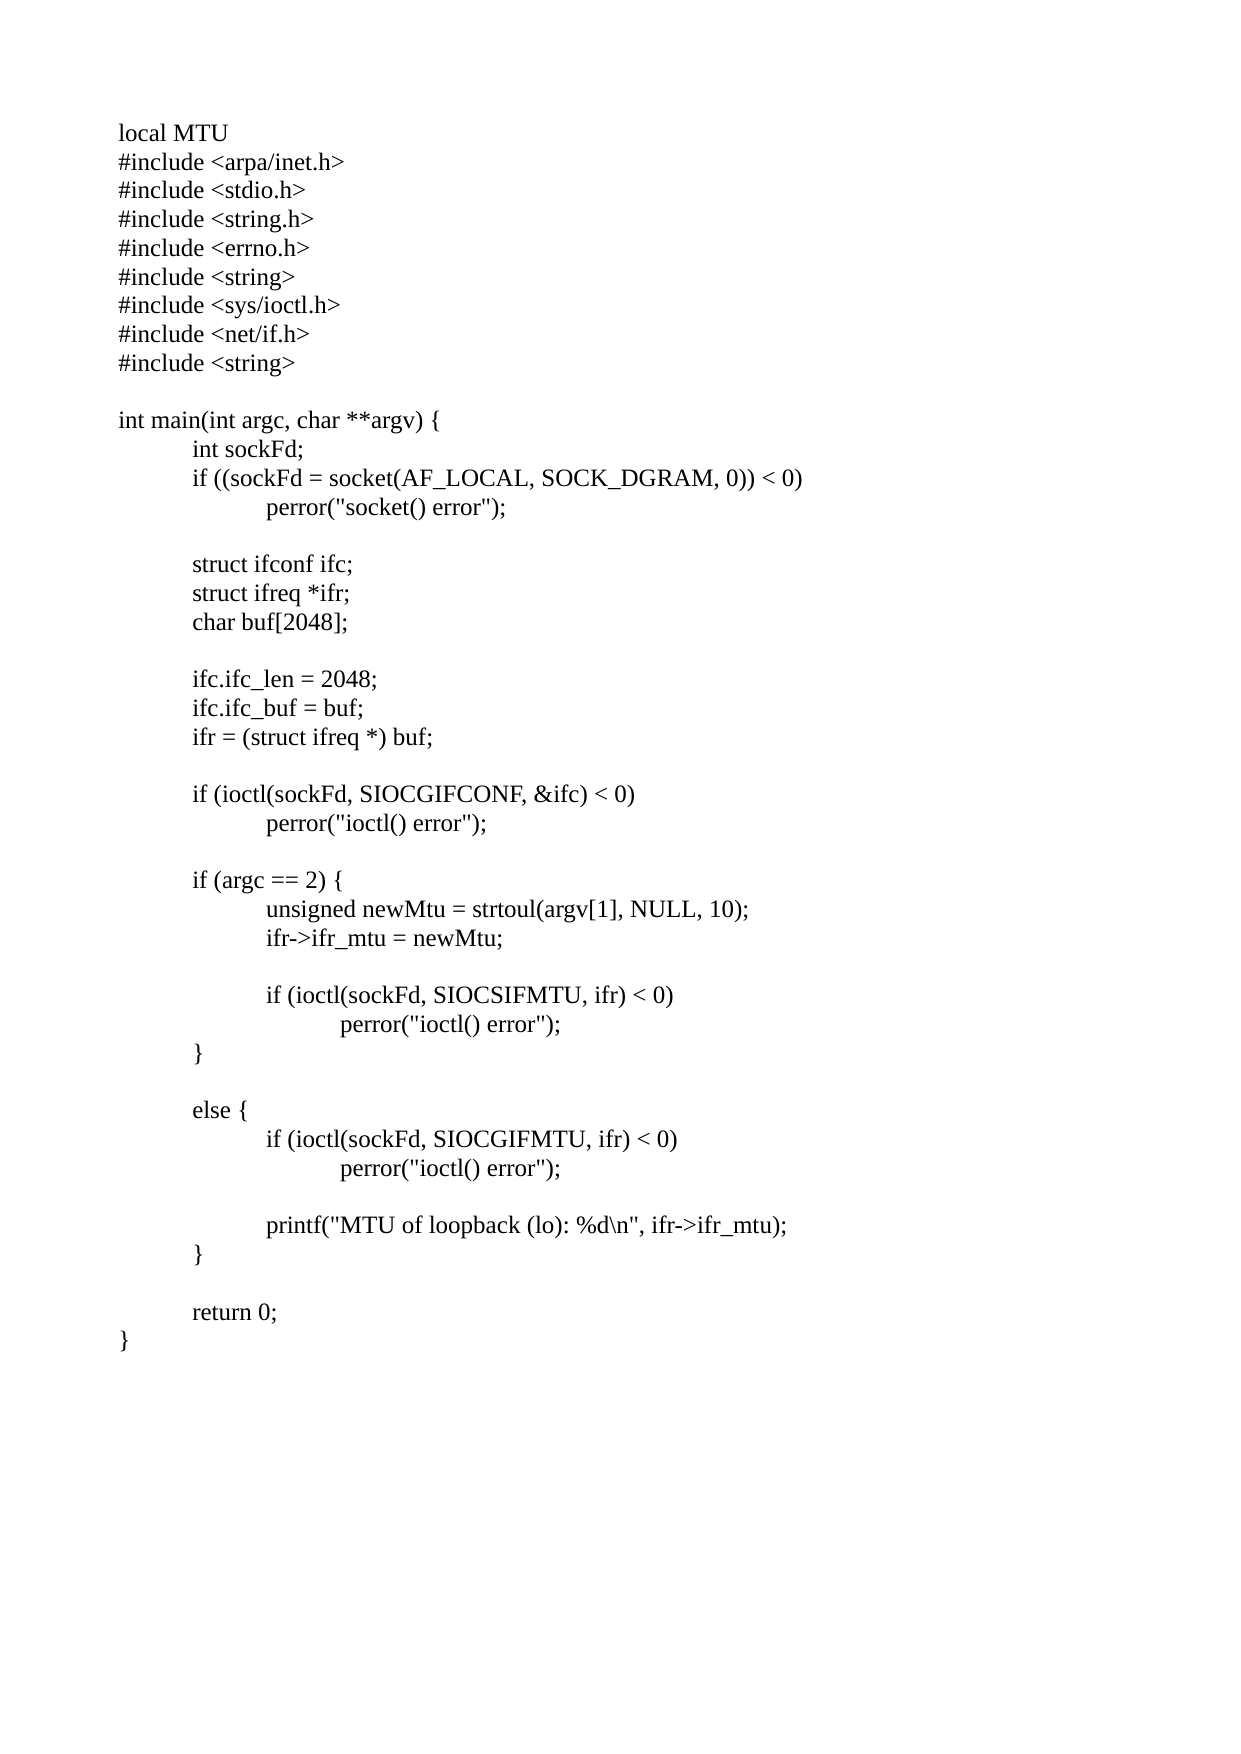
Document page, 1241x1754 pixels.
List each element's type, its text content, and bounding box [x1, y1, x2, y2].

text #include <string.h> [118, 204, 1122, 233]
text #include <errno.h> [118, 233, 1122, 262]
text local MTU #include <arpa/inet.h> [118, 118, 1122, 176]
text if (argc == 2) { [118, 866, 1122, 894]
text if (ioctl(sockFd, SIOCGIFCONF, &ifc) < 0) [118, 779, 1122, 808]
text } [118, 1239, 1122, 1268]
text printf("MTU of loopback (lo): %d\n", ifr->ifr_mtu); [118, 1211, 1122, 1239]
text ifr = (struct ifreq *) buf; [118, 722, 1122, 751]
text unsigned newMtu = strtoul(argv[1], NULL, 10); [118, 894, 1122, 923]
text struct ifconf ifc; [118, 549, 1122, 578]
text #include <string> [118, 262, 1122, 291]
text perror("ioctl() error"); [118, 808, 1122, 837]
text } [118, 1038, 1122, 1067]
text if (ioctl(sockFd, SIOCGIFMTU, ifr) < 0) [118, 1124, 1122, 1153]
text ifc.ifc_len = 2048; [118, 664, 1122, 693]
text struct ifreq *ifr; [118, 578, 1122, 607]
text if ((sockFd = socket(AF_LOCAL, SOCK_DGRAM, 0)) < 0) [118, 463, 1122, 492]
text #include <stdio.h> [118, 176, 1122, 204]
text perror("ioctl() error"); [118, 1009, 1122, 1038]
text else { [118, 1096, 1122, 1124]
text } [118, 1326, 1122, 1383]
text perror("ioctl() error"); [118, 1153, 1122, 1182]
text #include <sys/ioctl.h> [118, 291, 1122, 319]
text #include <string> [118, 348, 1122, 377]
text int main(int argc, char **argv) { [118, 406, 1122, 434]
text char buf[2048]; [118, 607, 1122, 636]
text int sockFd; [118, 434, 1122, 463]
text if (ioctl(sockFd, SIOCSIFMTU, ifr) < 0) [118, 981, 1122, 1009]
text ifr->ifr_mtu = newMtu; [118, 923, 1122, 952]
text return 0; [118, 1297, 1122, 1326]
text perror("socket() error"); [118, 492, 1122, 521]
text ifc.ifc_buf = buf; [118, 693, 1122, 722]
text #include <net/if.h> [118, 319, 1122, 348]
